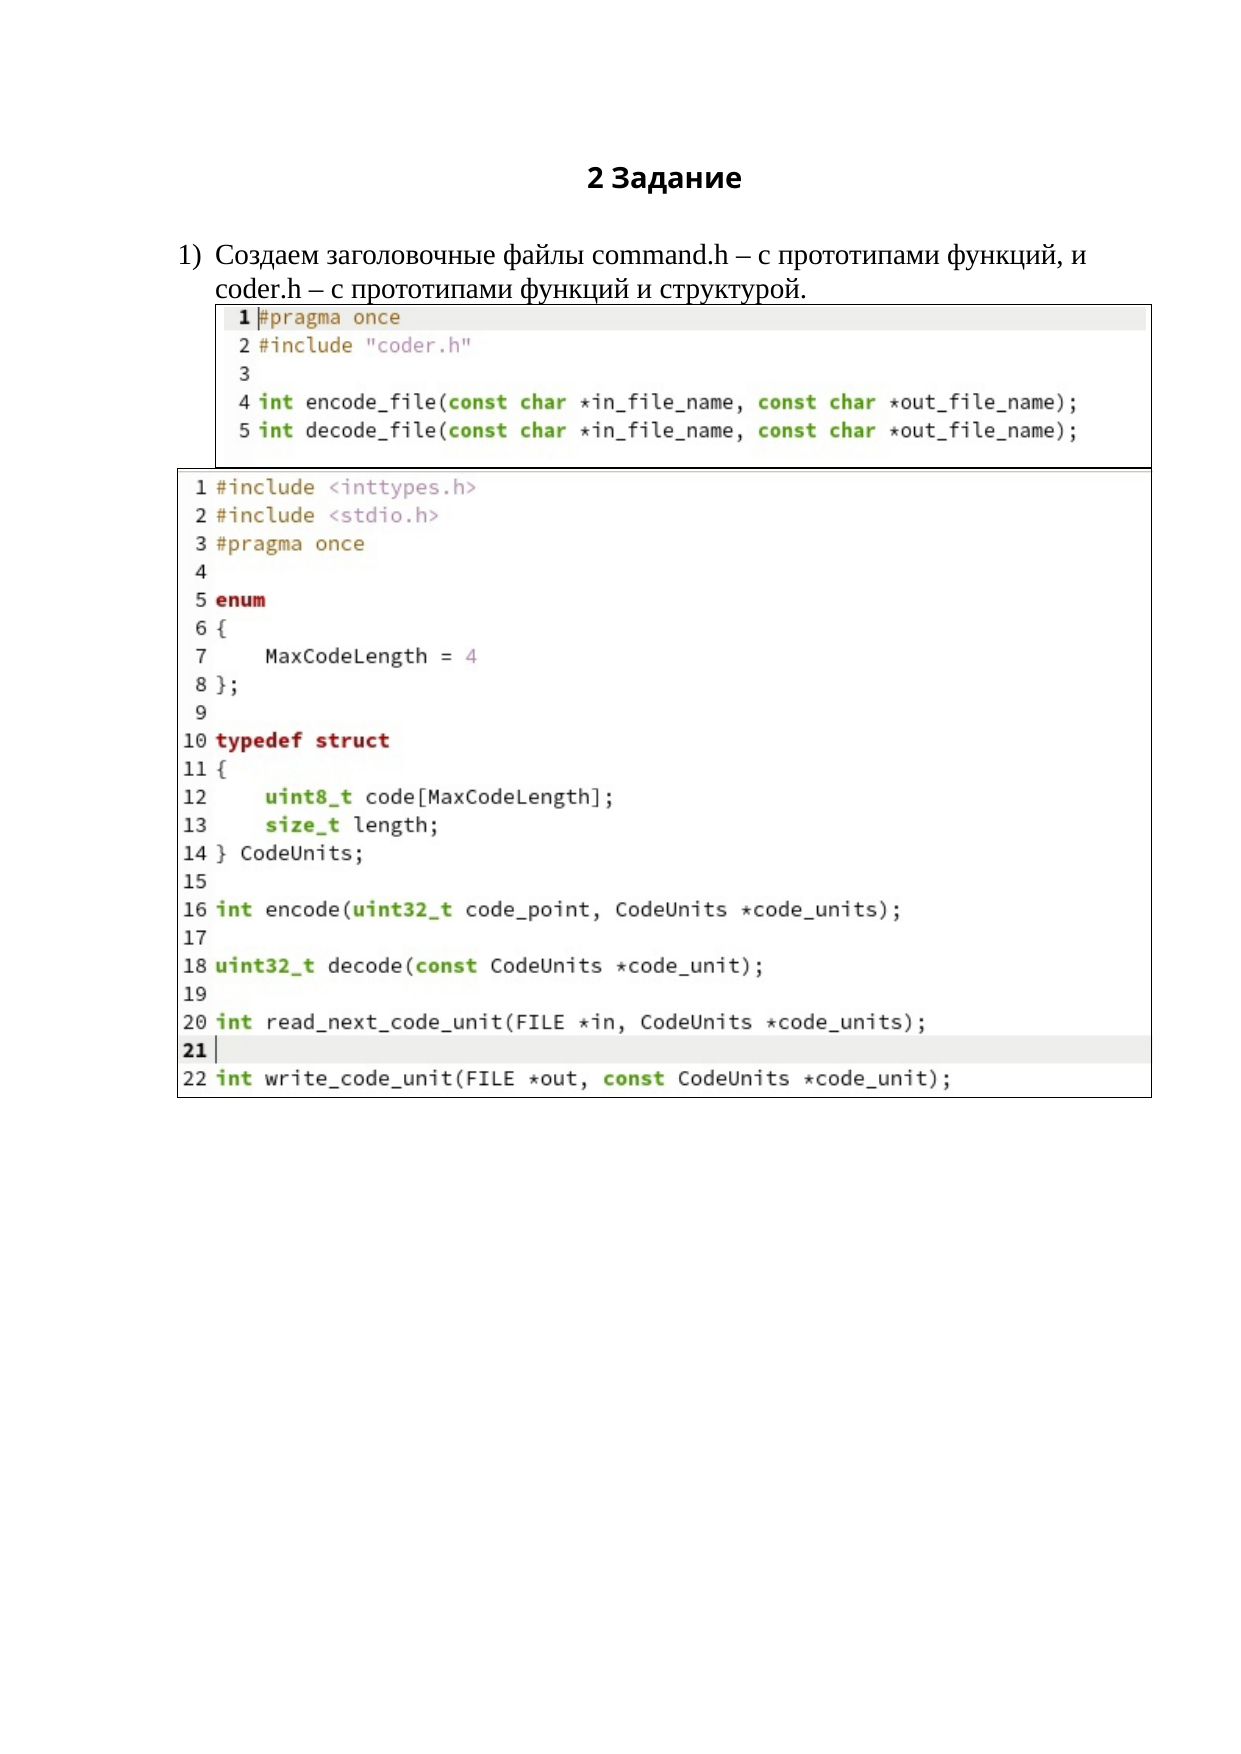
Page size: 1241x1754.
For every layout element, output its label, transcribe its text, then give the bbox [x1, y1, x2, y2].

picture [224, 307, 1146, 466]
text 2 Задание [177, 158, 1152, 197]
list Создаем заголовочные файлы command.h – с прототипами функций, и coder.h – с прототипами функций и структурой. [177, 237, 1152, 304]
picture [178, 471, 1151, 1095]
